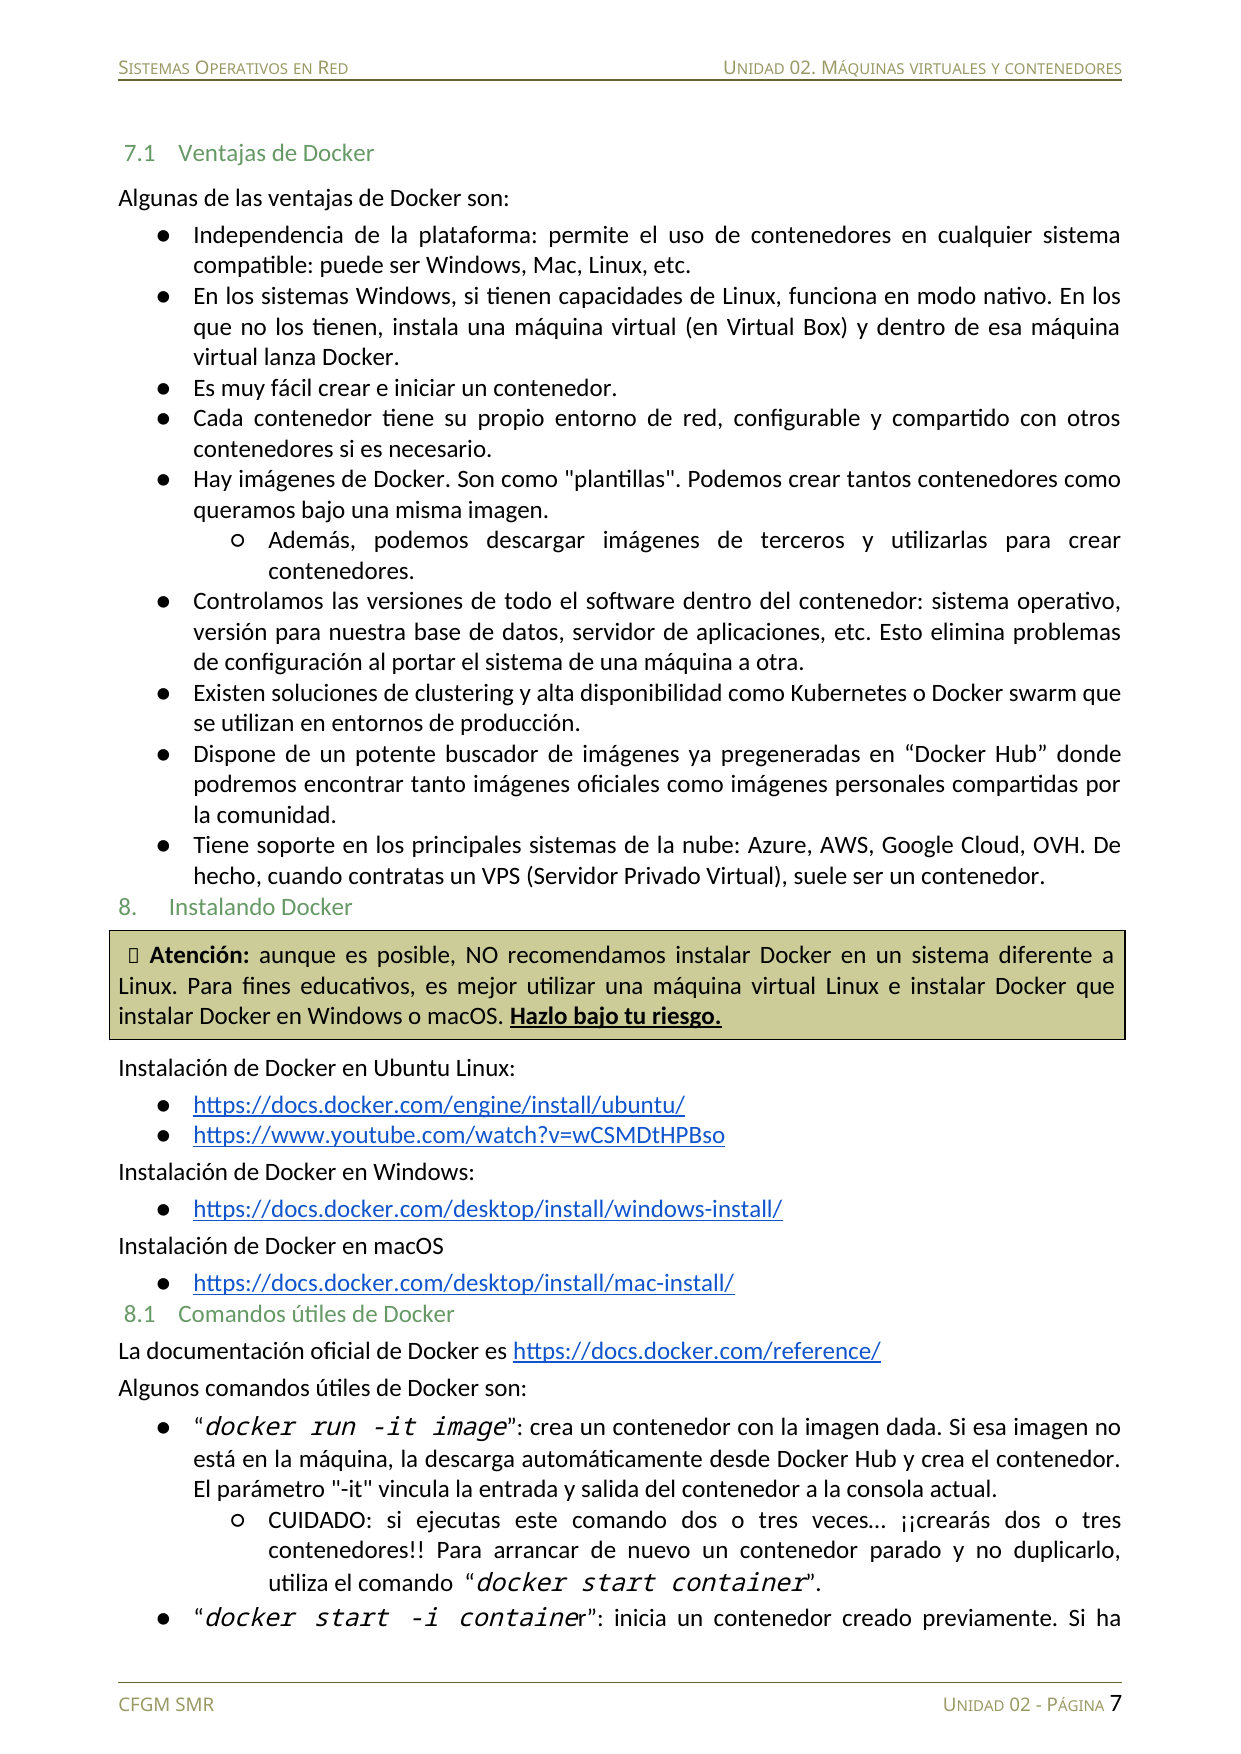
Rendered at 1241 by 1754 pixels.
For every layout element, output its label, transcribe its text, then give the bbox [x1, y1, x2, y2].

subtitle Ventajas de Docker [118, 137, 1122, 167]
list CUIDADO: si ejecutas este comando dos o tres veces… ¡¡crearás dos o tres contenedores!! Para arrancar de nuevo un contenedor parado y no duplicarlo, utiliza el comando “docker start container”. [231, 1504, 1122, 1599]
list https://docs.docker.com/engine/install/ubuntu/ [156, 1089, 1122, 1119]
text Instalación de Docker en Windows: [118, 1157, 1122, 1187]
text Algunos comandos útiles de Docker son: [118, 1372, 1122, 1402]
list Independencia de la plataforma: permite el uso de contenedores en cualquier sistema compatible: puede ser Windows, Mac, Linux, etc. [156, 219, 1122, 280]
list Dispone de un potente buscador de imágenes ya pregeneradas en “Docker Hub” donde podremos encontrar tanto imágenes oficiales como imágenes personales compartidas por la comunidad. [156, 738, 1122, 829]
list “docker run -it image”: crea un contenedor con la imagen dada. Si esa imagen no está en la máquina, la descarga automáticamente desde Docker Hub y crea el contenedor. El parámetro "-it" vincula la entrada y salida del contenedor a la consola actual. [156, 1409, 1122, 1504]
list Es muy fácil crear e iniciar un contenedor. [156, 372, 1122, 402]
text Instalación de Docker en Ubuntu Linux: [118, 1052, 1122, 1083]
list Además, podemos descargar imágenes de terceros y utilizarlas para crear contenedores. [231, 524, 1122, 585]
list https://docs.docker.com/desktop/install/mac-install/ [156, 1267, 1122, 1298]
list “docker start -i container”: inicia un contenedor creado previamente. Si ha [156, 1599, 1122, 1633]
list En los sistemas Windows, si tienen capacidades de Linux, funciona en modo nativo. En los que no los tienen, instala una máquina virtual (en Virtual Box) y dentro de esa máquina virtual lanza Docker. [156, 280, 1122, 372]
list https://www.youtube.com/watch?v=wCSMDtHPBso [156, 1119, 1122, 1150]
list https://docs.docker.com/desktop/install/windows-install/ [156, 1193, 1122, 1224]
subtitle Comandos útiles de Docker [118, 1298, 1122, 1328]
list Controlamos las versiones de todo el software dentro del contenedor: sistema operativo, versión para nuestra base de datos, servidor de aplicaciones, etc. Esto elimina problemas de configuración al portar el sistema de una máquina a otra. [156, 585, 1122, 677]
list Cada contenedor tiene su propio entorno de red, configurable y compartido con otros contenedores si es necesario. [156, 402, 1122, 463]
list Hay imágenes de Docker. Son como "plantillas". Podemos crear tantos contenedores como queramos bajo una misma imagen. [156, 463, 1122, 524]
list Existen soluciones de clustering y alta disponibilidad como Kubernetes o Docker swarm que se utilizan en entornos de producción. [156, 677, 1122, 738]
text Instalación de Docker en macOS [118, 1231, 1122, 1261]
text Algunas de las ventajas de Docker son: [118, 182, 1122, 213]
text La documentación oficial de Docker es https://docs.docker.com/reference/ [118, 1335, 1122, 1366]
text ❕ Atención: aunque es posible, NO recomendamos instalar Docker en un sistema diferente a Linux. Para fines educativos, es mejor utilizar una máquina virtual Linux e instalar Docker que instalar Docker en Windows o macOS. Hazlo bajo tu riesgo. [110, 931, 1124, 1039]
subtitle Instalando Docker [118, 891, 1122, 921]
list Tiene soporte en los principales sistemas de la nube: Azure, AWS, Google Cloud, OVH. De hecho, cuando contratas un VPS (Servidor Privado Virtual), suele ser un contenedor. [156, 829, 1122, 891]
